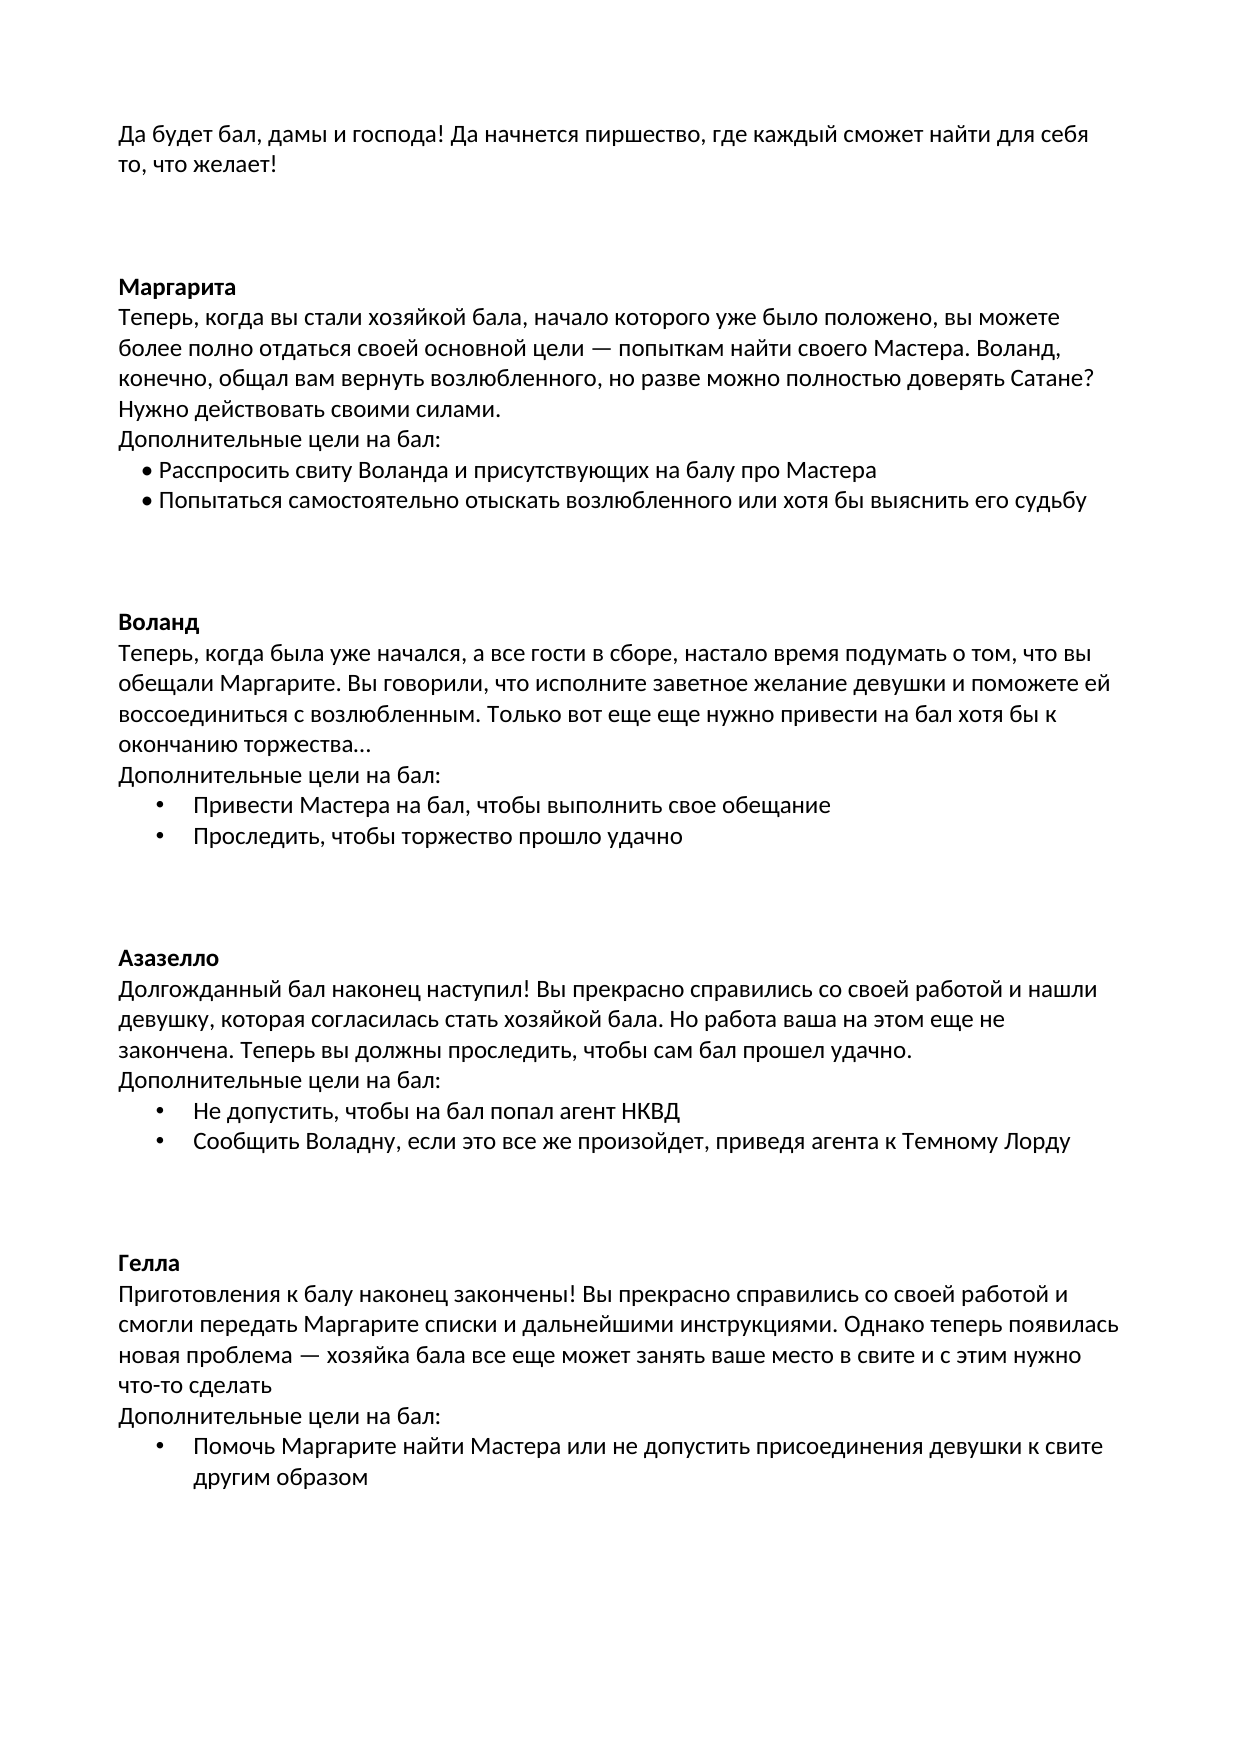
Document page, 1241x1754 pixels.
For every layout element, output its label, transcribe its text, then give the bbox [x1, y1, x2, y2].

list Не допустить, чтобы на бал попал агент НКВД [156, 1095, 1122, 1125]
text • Попытаться самостоятельно отыскать возлюбленного или хотя бы выяснить его судьбу [118, 484, 1122, 515]
text Азазелло [118, 942, 1122, 973]
text Дополнительные цели на бал: [118, 759, 1122, 789]
list Сообщить Воладну, если это все же произойдет, приведя агента к Темному Лорду [156, 1125, 1122, 1156]
list Помочь Маргарите найти Мастера или не допустить присоединения девушки к свите другим образом [156, 1431, 1122, 1492]
text Гелла [118, 1247, 1122, 1278]
text Да будет бал, дамы и господа! Да начнется пиршество, где каждый сможет найти для себя то, что желает! [118, 118, 1122, 179]
list Проследить, чтобы торжество прошло удачно [156, 820, 1122, 851]
text Дополнительные цели на бал: [118, 1400, 1122, 1431]
text Долгожданный бал наконец наступил! Вы прекрасно справились со своей работой и нашли девушку, которая согласилась стать хозяйкой бала. Но работа ваша на этом еще не закончена. Теперь вы должны проследить, чтобы сам бал прошел удачно. [118, 973, 1122, 1064]
text Дополнительные цели на бал: [118, 423, 1122, 454]
list Привести Мастера на бал, чтобы выполнить свое обещание [156, 789, 1122, 820]
text Маргарита [118, 271, 1122, 301]
text • Расспросить свиту Воланда и присутствующих на балу про Мастера [118, 454, 1122, 484]
text Дополнительные цели на бал: [118, 1064, 1122, 1095]
text Воланд [118, 606, 1122, 637]
text Теперь, когда вы стали хозяйкой бала, начало которого уже было положено, вы можете более полно отдаться своей основной цели — попыткам найти своего Мастера. Воланд, конечно, общал вам вернуть возлюбленного, но разве можно полностью доверять Сатане? Нужно действовать своими силами. [118, 301, 1122, 423]
text Теперь, когда была уже начался, а все гости в сборе, настало время подумать о том, что вы обещали Маргарите. Вы говорили, что исполните заветное желание девушки и поможете ей воссоединиться с возлюбленным. Только вот еще еще нужно привести на бал хотя бы к окончанию торжества… [118, 637, 1122, 759]
text Приготовления к балу наконец закончены! Вы прекрасно справились со своей работой и смогли передать Маргарите списки и дальнейшими инструкциями. Однако теперь появилась новая проблема — хозяйка бала все еще может занять ваше место в свите и с этим нужно что-то сделать [118, 1278, 1122, 1400]
